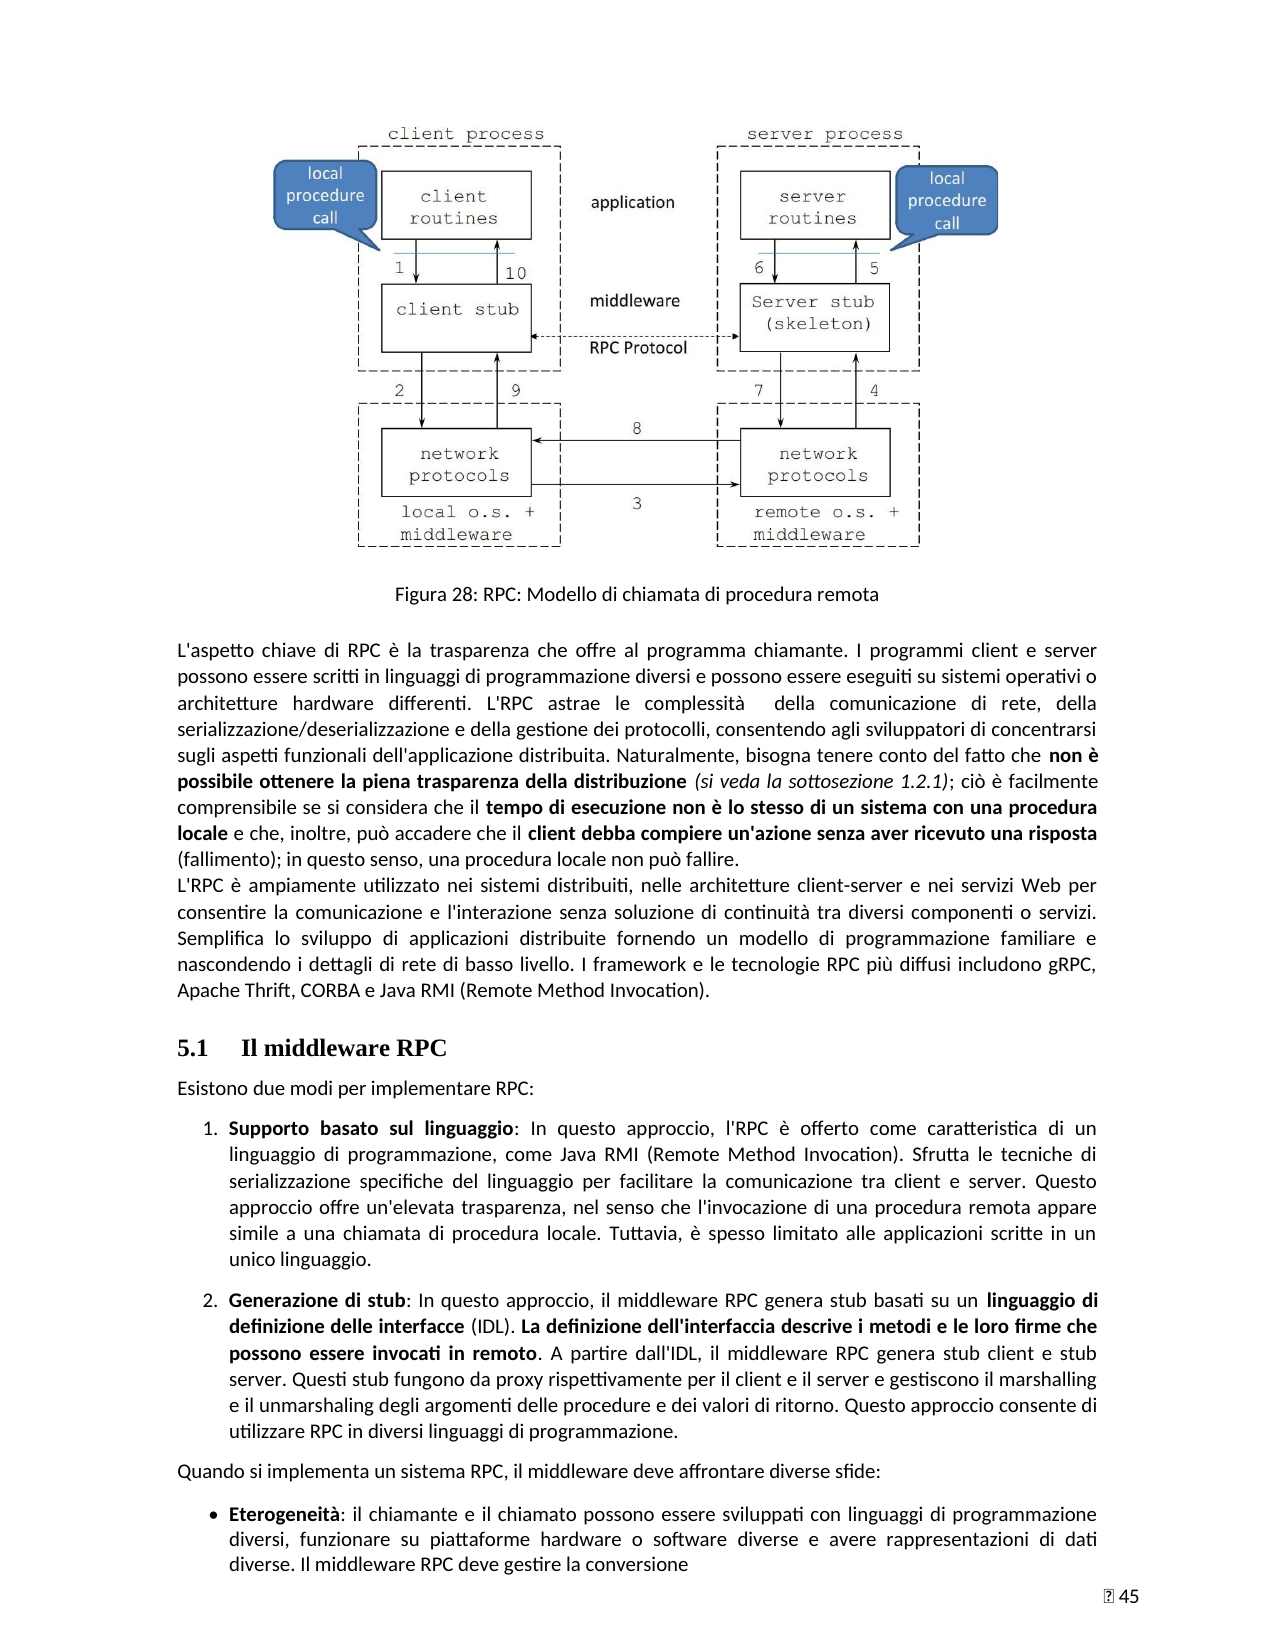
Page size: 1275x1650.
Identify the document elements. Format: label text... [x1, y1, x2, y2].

subtitle Il middleware RPC [177, 1033, 1139, 1062]
list Supporto basato sul linguaggio: In questo approccio, l'RPC è offerto come caratteristica di un linguaggio di programmazione, come Java RMI (Remote Method Invocation). Sfrutta le tecniche di serializzazione specifiche del linguaggio per facilitare la comunicazione tra client e server. Questo approccio offre un'elevata trasparenza, nel senso che l'invocazione di una procedura remota appare simile a una chiamata di procedura locale. Tuttavia, è spesso limitato alle applicazioni scritte in un unico linguaggio. [202, 1116, 1098, 1272]
text Esistono due modi per implementare RPC: [177, 1075, 1139, 1100]
list Eterogeneità: il chiamante e il chiamato possono essere sviluppati con linguaggi di programmazione diversi, funzionare su piattaforme hardware o software diverse e avere rappresentazioni di dati diverse. Il middleware RPC deve gestire la conversione [208, 1502, 1099, 1577]
text L'RPC è ampiamente utilizzato nei sistemi distribuiti, nelle architetture client-server e nei servizi Web per consentire la comunicazione e l'interazione senza soluzione di continuità tra diversi componenti o servizi. Semplifica lo sviluppo di applicazioni distribuite fornendo un modello di programmazione familiare e nascondendo i dettagli di rete di basso livello. I framework e le tecnologie RPC più diffusi includono gRPC, Apache Thrift, CORBA e Java RMI (Remote Method Invocation). [177, 873, 1098, 1003]
text L'aspetto chiave di RPC è la trasparenza che offre al programma chiamante. I programmi client e server possono essere scritti in linguaggi di programmazione diversi e possono essere eseguiti su sistemi operativi o architetture hardware differenti. L'RPC astrae le complessità della comunicazione di rete, della serializzazione/deserializzazione e della gestione dei protocolli, consentendo agli sviluppatori di concentrarsi sugli aspetti funzionali dell'applicazione distribuita. Naturalmente, bisogna tenere conto del fatto che non è possibile ottenere la piena trasparenza della distribuzione (si veda la sottosezione 1.2.1); ciò è facilmente comprensibile se si considera che il tempo di esecuzione non è lo stesso di un sistema con una procedura locale e che, inoltre, può accadere che il client debba compiere un'azione senza aver ricevuto una risposta (fallimento); in questo senso, una procedura locale non può fallire. [177, 637, 1099, 872]
text Quando si implementa un sistema RPC, il middleware deve affrontare diverse sfide: [177, 1458, 1139, 1483]
picture [273, 127, 999, 547]
list Generazione di stub: In questo approccio, il middleware RPC genera stub basati su un linguaggio di definizione delle interfacce (IDL). La definizione dell'interfaccia descrive i metodi e le loro firme che possono essere invocati in remoto. A partire dall'IDL, il middleware RPC genera stub client e stub server. Questi stub fungono da proxy rispettivamente per il client e il server e gestiscono il marshalling e il unmarshaling degli argomenti delle procedure e dei valori di ritorno. Questo approccio consente di utilizzare RPC in diversi linguaggi di programmazione. [202, 1287, 1098, 1443]
text Figura 28: RPC: Modello di chiamata di procedura remota [135, 581, 1139, 607]
